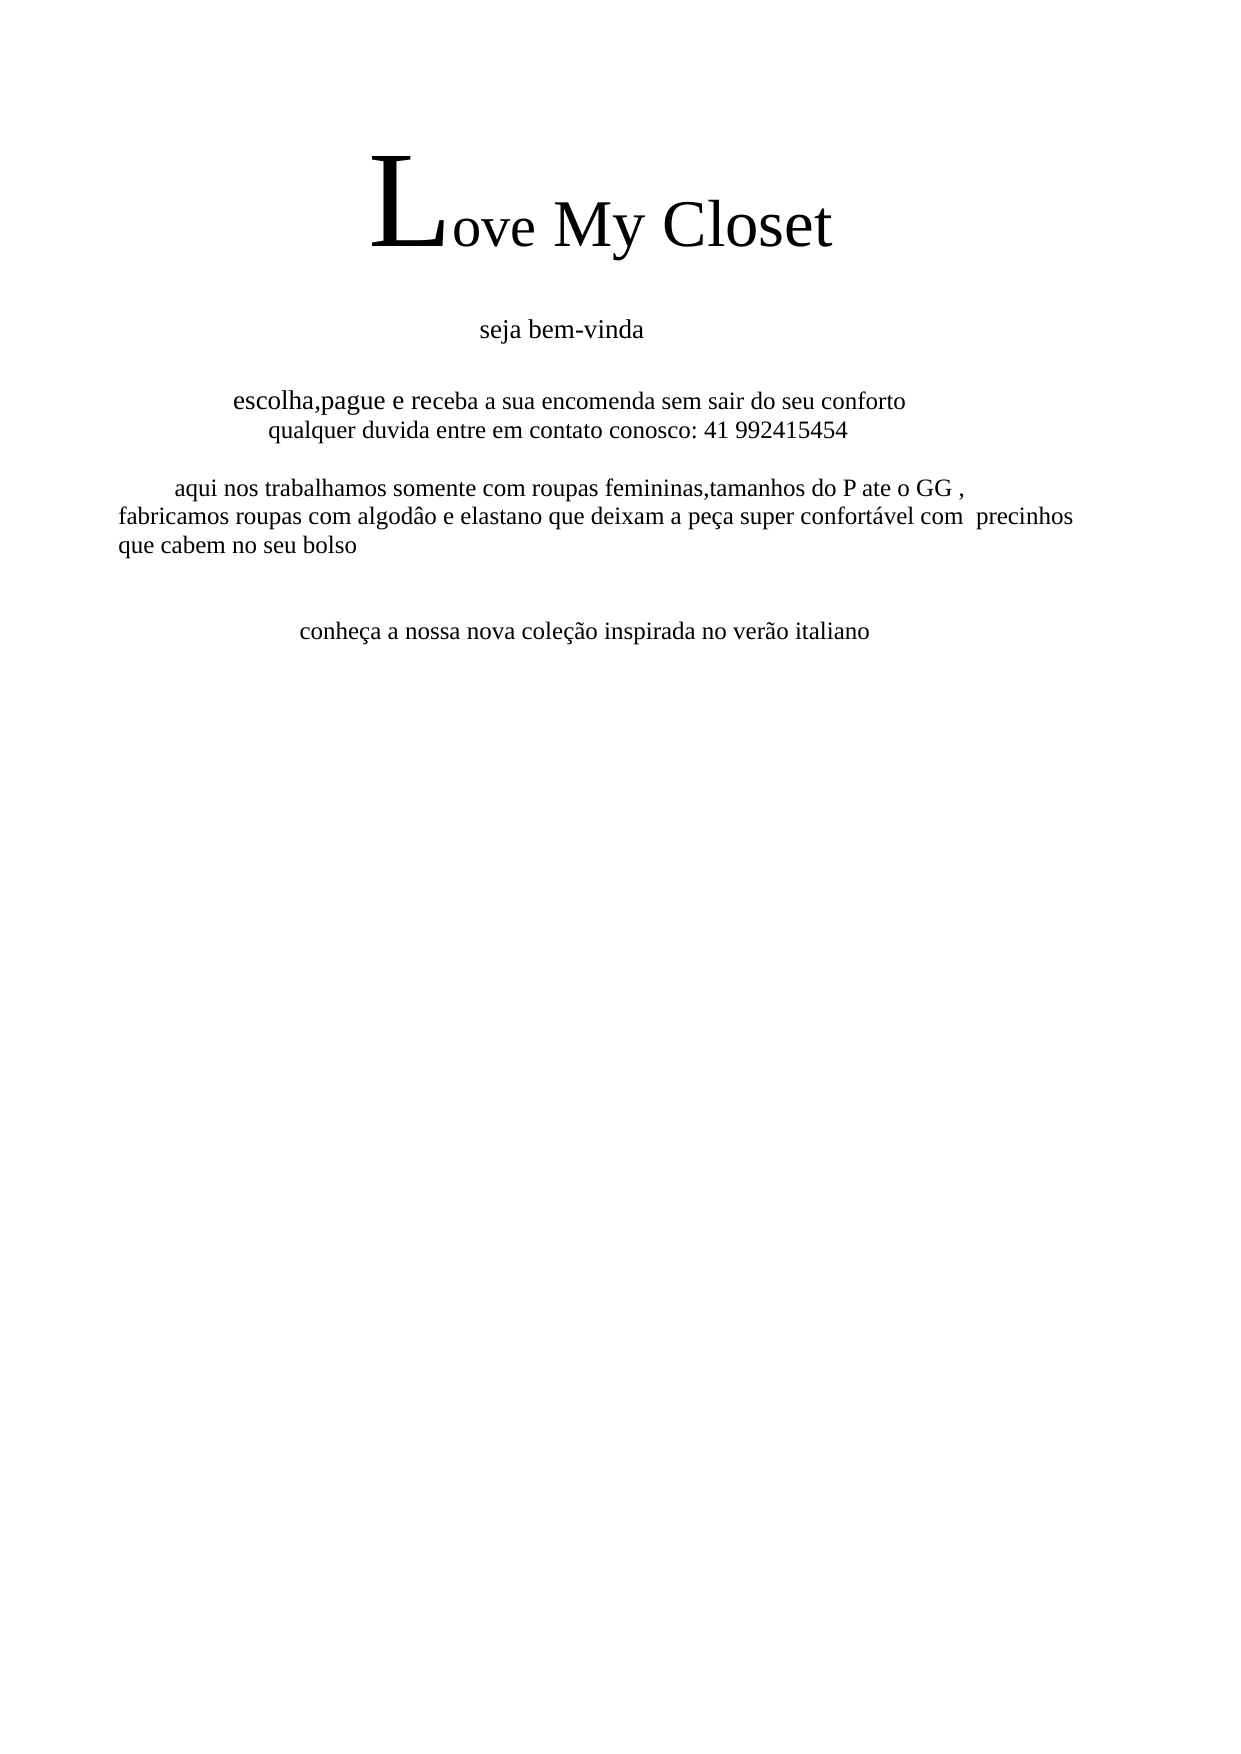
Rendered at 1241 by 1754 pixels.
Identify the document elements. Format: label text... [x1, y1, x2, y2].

text Love My Closet [118, 118, 1122, 276]
text conheça a nossa nova coleção inspirada no verão italiano [118, 616, 1122, 645]
text aqui nos trabalhamos somente com roupas femininas,tamanhos do P ate o GG , [118, 473, 1122, 501]
text qualquer duvida entre em contato conosco: 41 992415454 [118, 415, 1122, 444]
text escolha,pague e receba a sua encomenda sem sair do seu conforto [118, 384, 1122, 415]
text seja bem-vinda [118, 276, 1122, 353]
text fabricamos roupas com algodâo e elastano que deixam a peça super confortável com precinhos que cabem no seu bolso [118, 501, 1122, 559]
